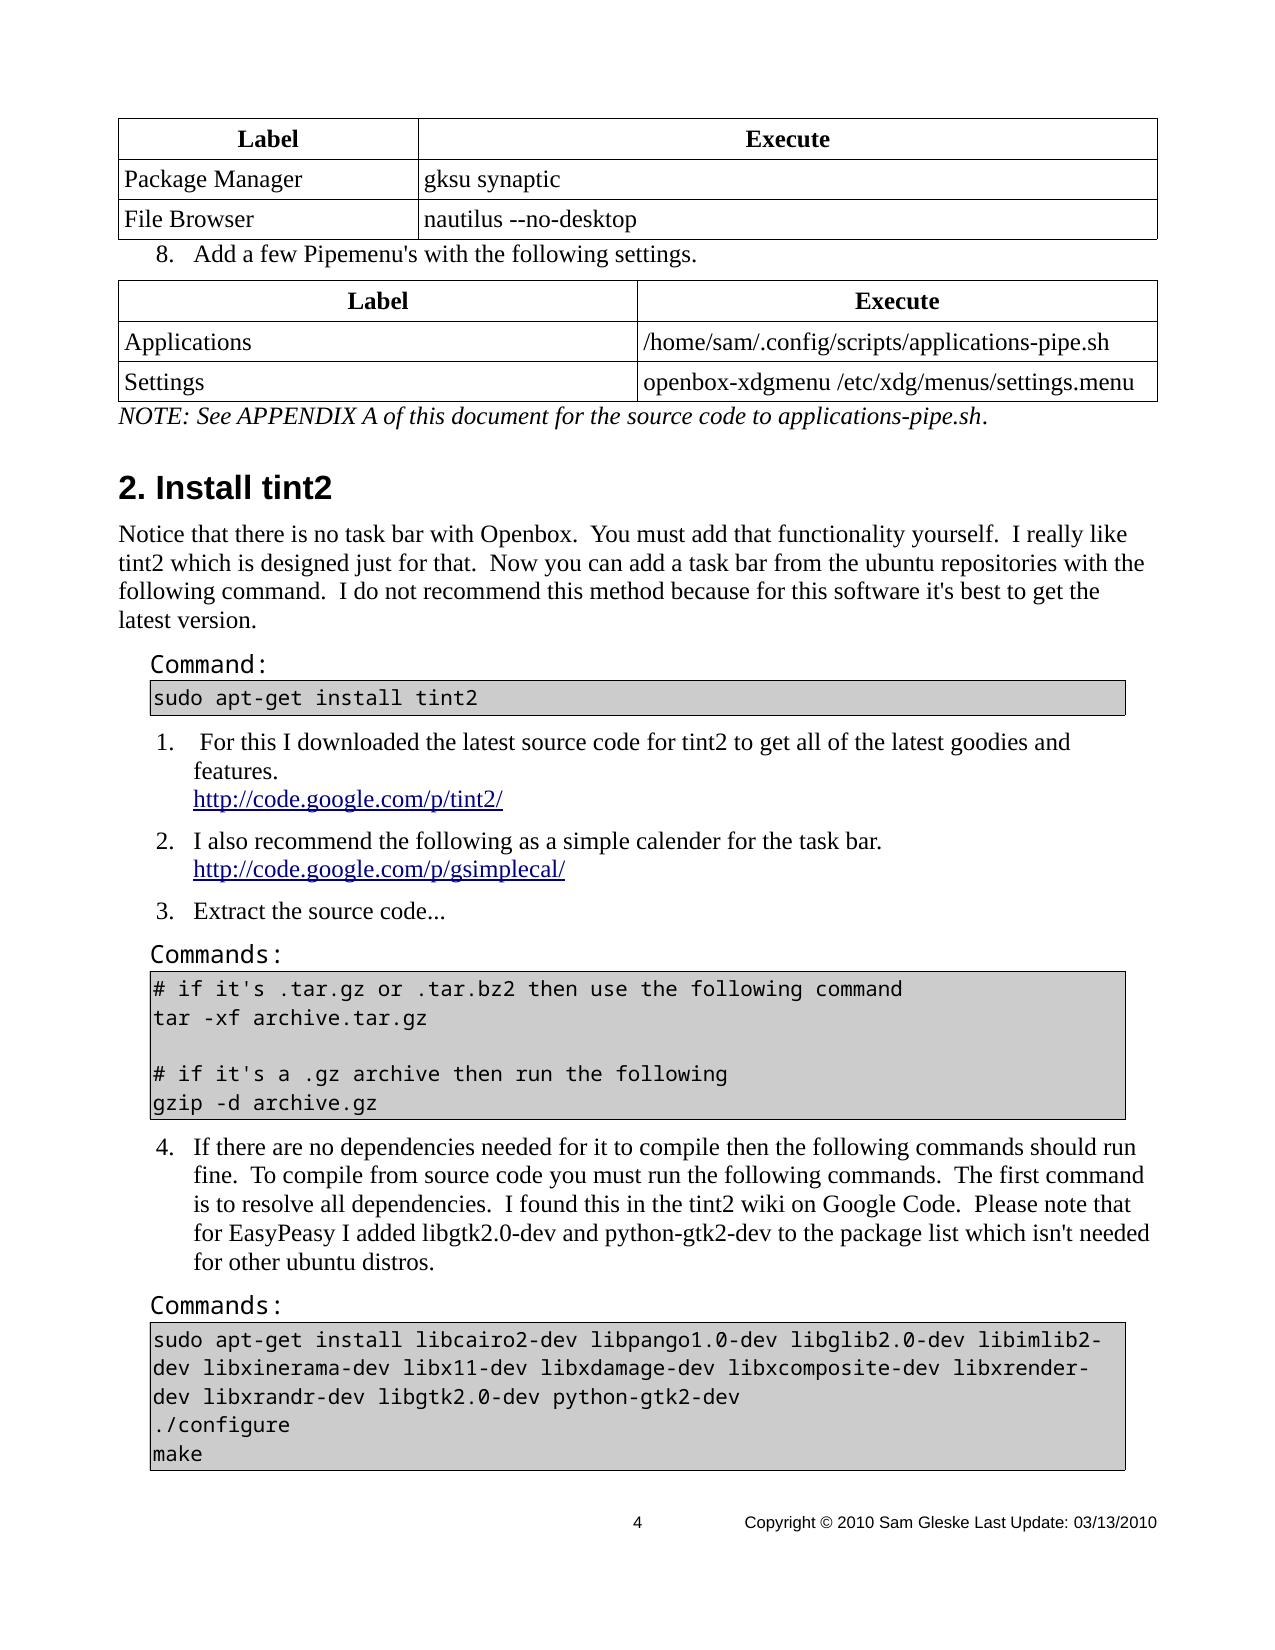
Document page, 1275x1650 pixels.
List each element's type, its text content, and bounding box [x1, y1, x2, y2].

list If there are no dependencies needed for it to compile then the following commands should run fine. To compile from source code you must run the following commands. The first command is to resolve all dependencies. I found this in the tint2 wiki on Google Code. Please note that for EasyPeasy I added libgtk2.0-dev and python-gtk2-dev to the package list which isn't needed for other ubuntu distros. [156, 1132, 1157, 1275]
table_cell /home/sam/.config/scripts/applications-pipe.sh [638, 322, 1157, 361]
table_cell Applications [119, 322, 637, 361]
table_header Execute [638, 281, 1157, 321]
list For this I downloaded the latest source code for tint2 to get all of the latest goodies and features. http://code.google.com/p/tint2/ [156, 727, 1157, 813]
text Commands: [149, 1288, 1125, 1322]
table_cell nautilus --no-desktop [419, 200, 1157, 239]
table_cell Package Manager [119, 160, 418, 199]
table_header Label [119, 281, 637, 321]
table_cell openbox-xdgmenu /etc/xdg/menus/settings.menu [638, 362, 1157, 401]
list Extract the source code... [156, 896, 1157, 924]
table_cell gksu synaptic [419, 160, 1157, 199]
table_header Label [119, 119, 418, 158]
text Notice that there is no task bar with Openbox. You must add that functionality yourself. I really like tint2 which is designed just for that. Now you can add a task bar from the ubuntu repositories with the following command. I do not recommend this method because for this software it's best to get the latest version. [118, 519, 1157, 634]
text sudo apt-get install tint2 [151, 681, 1125, 715]
text Commands: [149, 937, 1125, 971]
list I also recommend the following as a simple calender for the task bar. http://code.google.com/p/gsimplecal/ [156, 826, 1157, 883]
table_cell File Browser [119, 200, 418, 239]
text # if it's .tar.gz or .tar.bz2 then use the following command tar -xf archive.tar.gz # if it's a .gz archive then run the following gzip -d archive.gz [151, 972, 1125, 1119]
subtitle 2. Install tint2 [118, 468, 1157, 506]
text NOTE: See APPENDIX A of this document for the source code to applications-pipe.sh. [118, 402, 1157, 430]
text sudo apt-get install libcairo2-dev libpango1.0-dev libglib2.0-dev libimlib2-dev libxinerama-dev libx11-dev libxdamage-dev libxcomposite-dev libxrender-dev libxrandr-dev libgtk2.0-dev python-gtk2-dev ./configure make [151, 1323, 1125, 1470]
table_cell Settings [119, 362, 637, 401]
list Add a few Pipemenu's with the following settings. [156, 240, 1157, 268]
text Command: [149, 646, 1125, 680]
table_header Execute [419, 119, 1157, 158]
